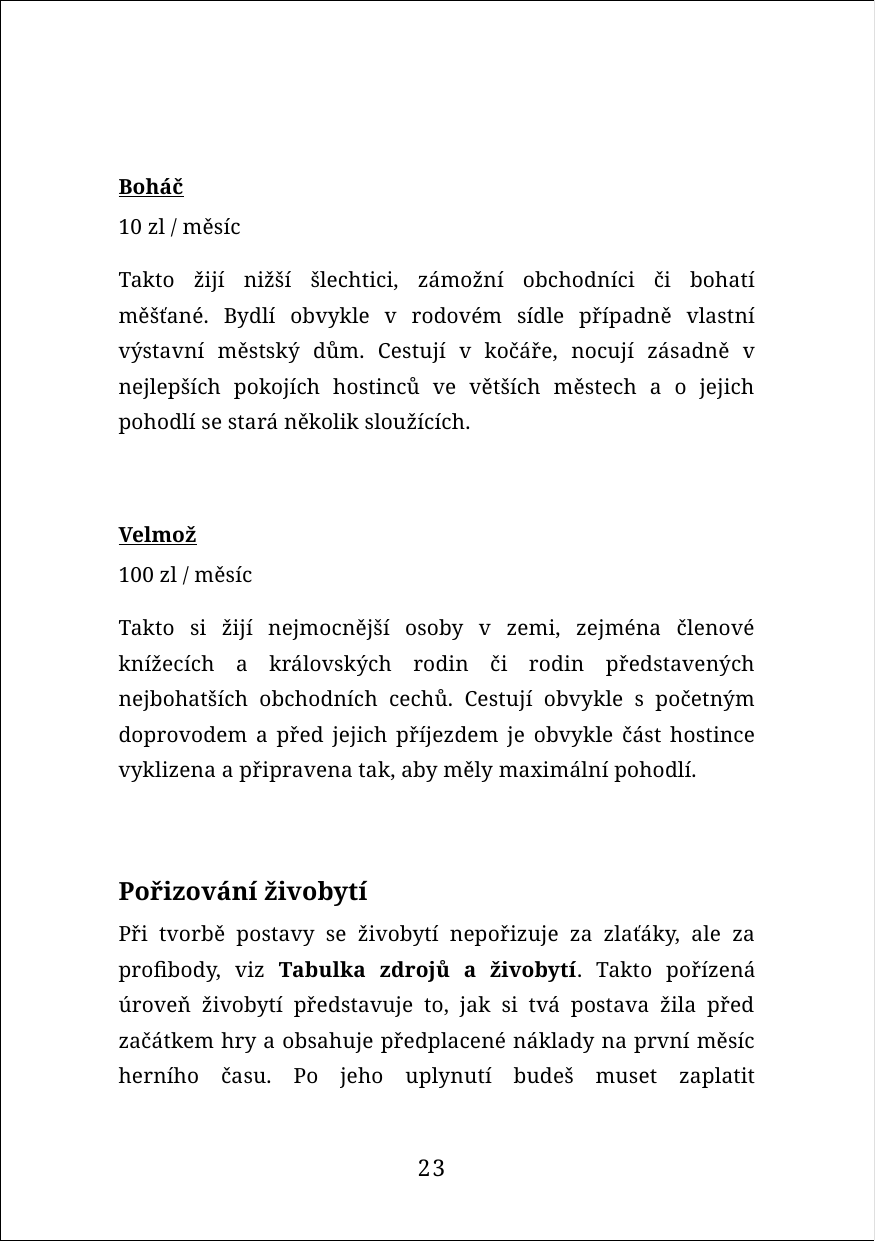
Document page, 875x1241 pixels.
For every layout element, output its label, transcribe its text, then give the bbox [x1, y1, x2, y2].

subtitle Velmož [118, 520, 756, 548]
subtitle Boháč [118, 172, 756, 200]
text Při tvorbě postavy se živobytí nepořizuje za zlaťáky, ale za profibody, viz Tabulka zdrojů a živobytí. Takto pořízená úroveň živobytí představuje to, jak si tvá postava žila před začátkem hry a obsahuje předplacené náklady na první měsíc herního času. Po jeho uplynutí budeš muset zaplatit [118, 919, 756, 1090]
subtitle Pořizování živobytí [118, 873, 756, 907]
text Takto žijí nižší šlechtici, zámožní obchodníci či bohatí měšťané. Bydlí obvykle v rodovém sídle případně vlastní výstavní městský dům. Cestují v kočáře, nocují zásadně v nejlepších pokojích hostinců ve větších městech a o jejich pohodlí se stará několik sloužících. [118, 265, 756, 436]
text 100 zl / měsíc [118, 560, 756, 588]
text Takto si žijí nejmocnější osoby v zemi, zejména členové knížecích a královských rodin či rodin představených nejbohatších obchodních cechů. Cestují obvykle s početným doprovodem a před jejich příjezdem je obvykle část hostince vyklizena a připravena tak, aby měly maximální pohodlí. [118, 613, 756, 784]
text 10 zl / měsíc [118, 212, 756, 240]
